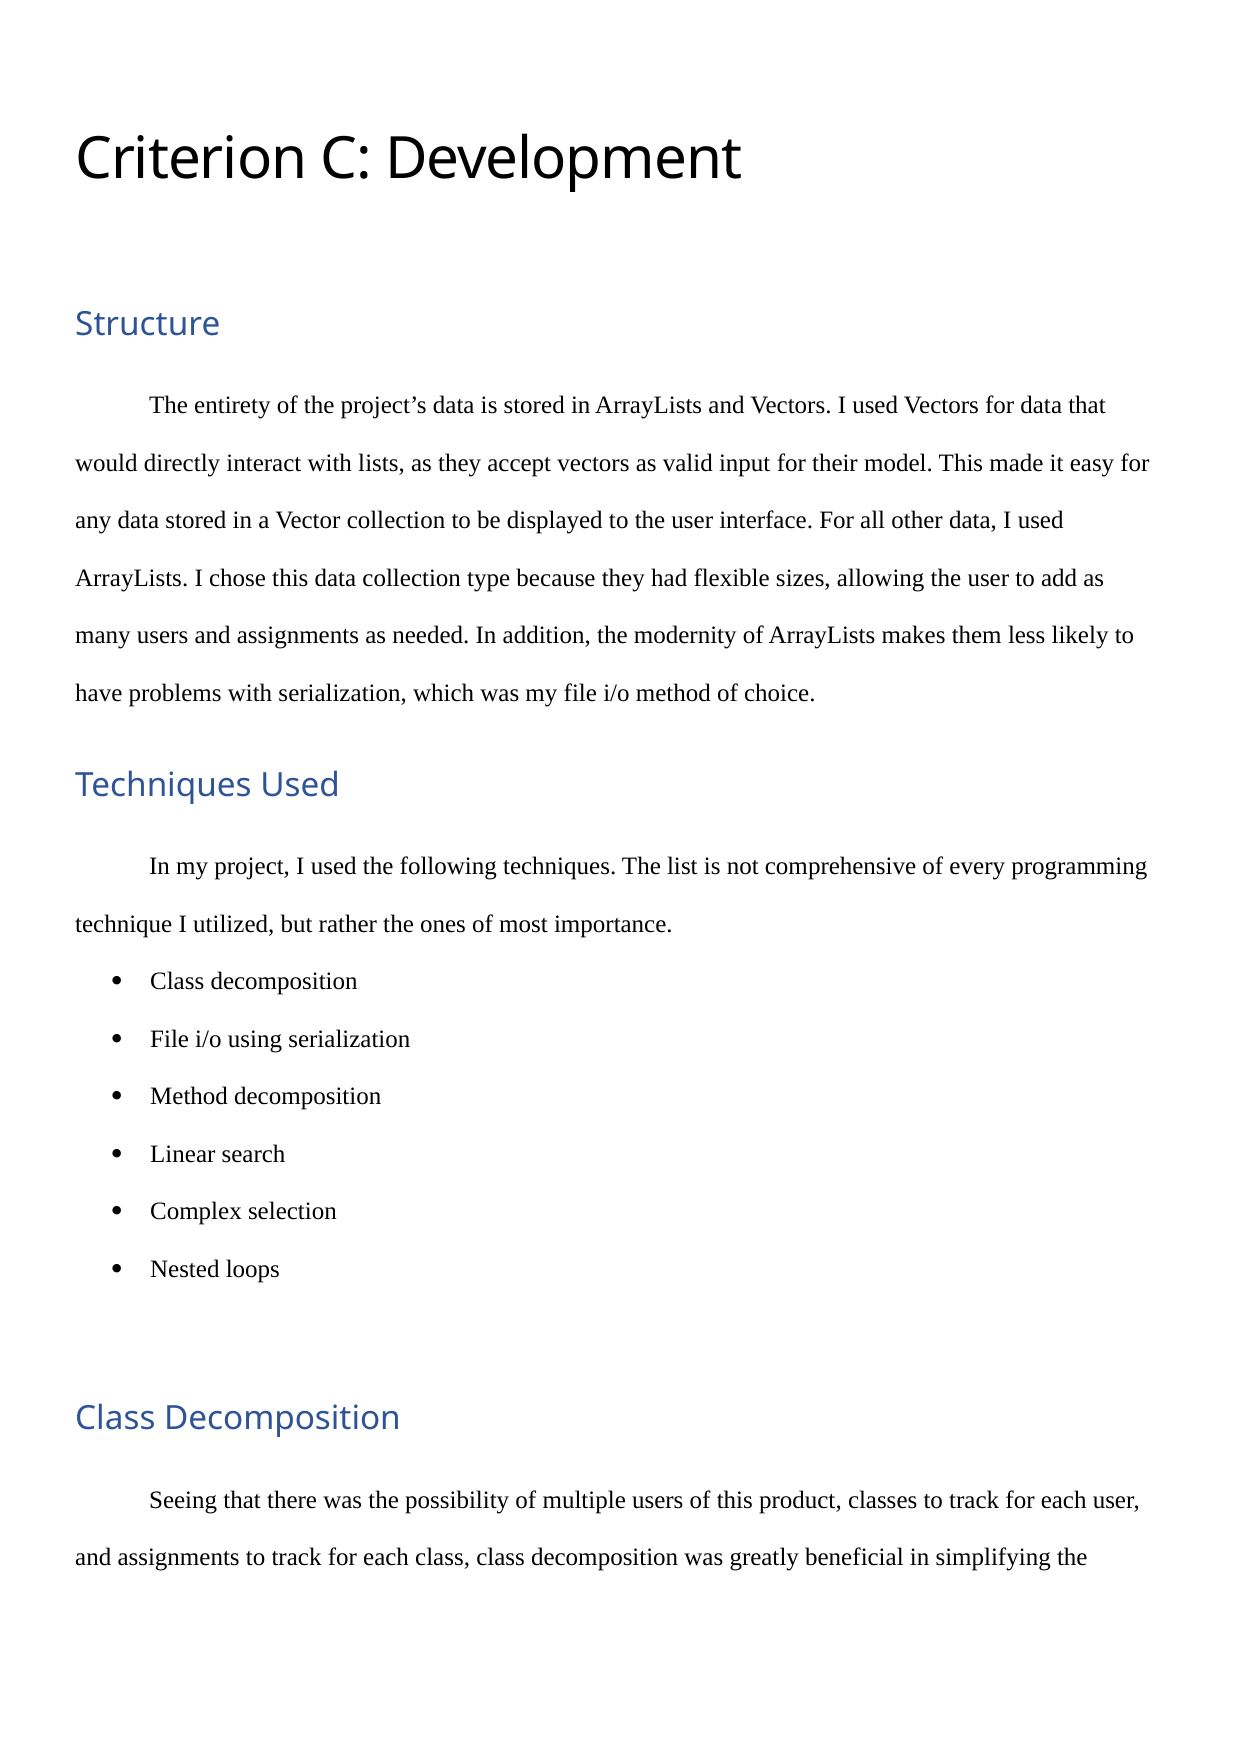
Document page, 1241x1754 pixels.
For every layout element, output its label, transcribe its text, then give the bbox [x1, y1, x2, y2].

subtitle Techniques Used [75, 761, 1163, 806]
list Nested loops [112, 1254, 1163, 1283]
subtitle Class Decomposition [75, 1394, 1163, 1439]
subtitle Structure [75, 300, 1163, 345]
list Class decomposition [112, 966, 1163, 995]
list File i/o using serialization [112, 1024, 1163, 1053]
list Complex selection [112, 1196, 1163, 1225]
text Seeing that there was the possibility of multiple users of this product, classes to track for each user, and assignments to track for each class, class decomposition was greatly beneficial in simplifying the [75, 1485, 1163, 1571]
list Linear search [112, 1139, 1163, 1168]
title Criterion C: Development [75, 116, 1163, 195]
list Method decomposition [112, 1081, 1163, 1110]
text In my project, I used the following techniques. The list is not comprehensive of every programming technique I utilized, but rather the ones of most importance. [75, 851, 1163, 938]
text The entirety of the project’s data is stored in ArrayLists and Vectors. I used Vectors for data that would directly interact with lists, as they accept vectors as valid input for their model. This made it easy for any data stored in a Vector collection to be displayed to the user interface. For all other data, I used ArrayLists. I chose this data collection type because they had flexible sizes, allowing the user to add as many users and assignments as needed. In addition, the modernity of ArrayLists makes them less likely to have problems with serialization, which was my file i/o method of choice. [75, 391, 1163, 707]
